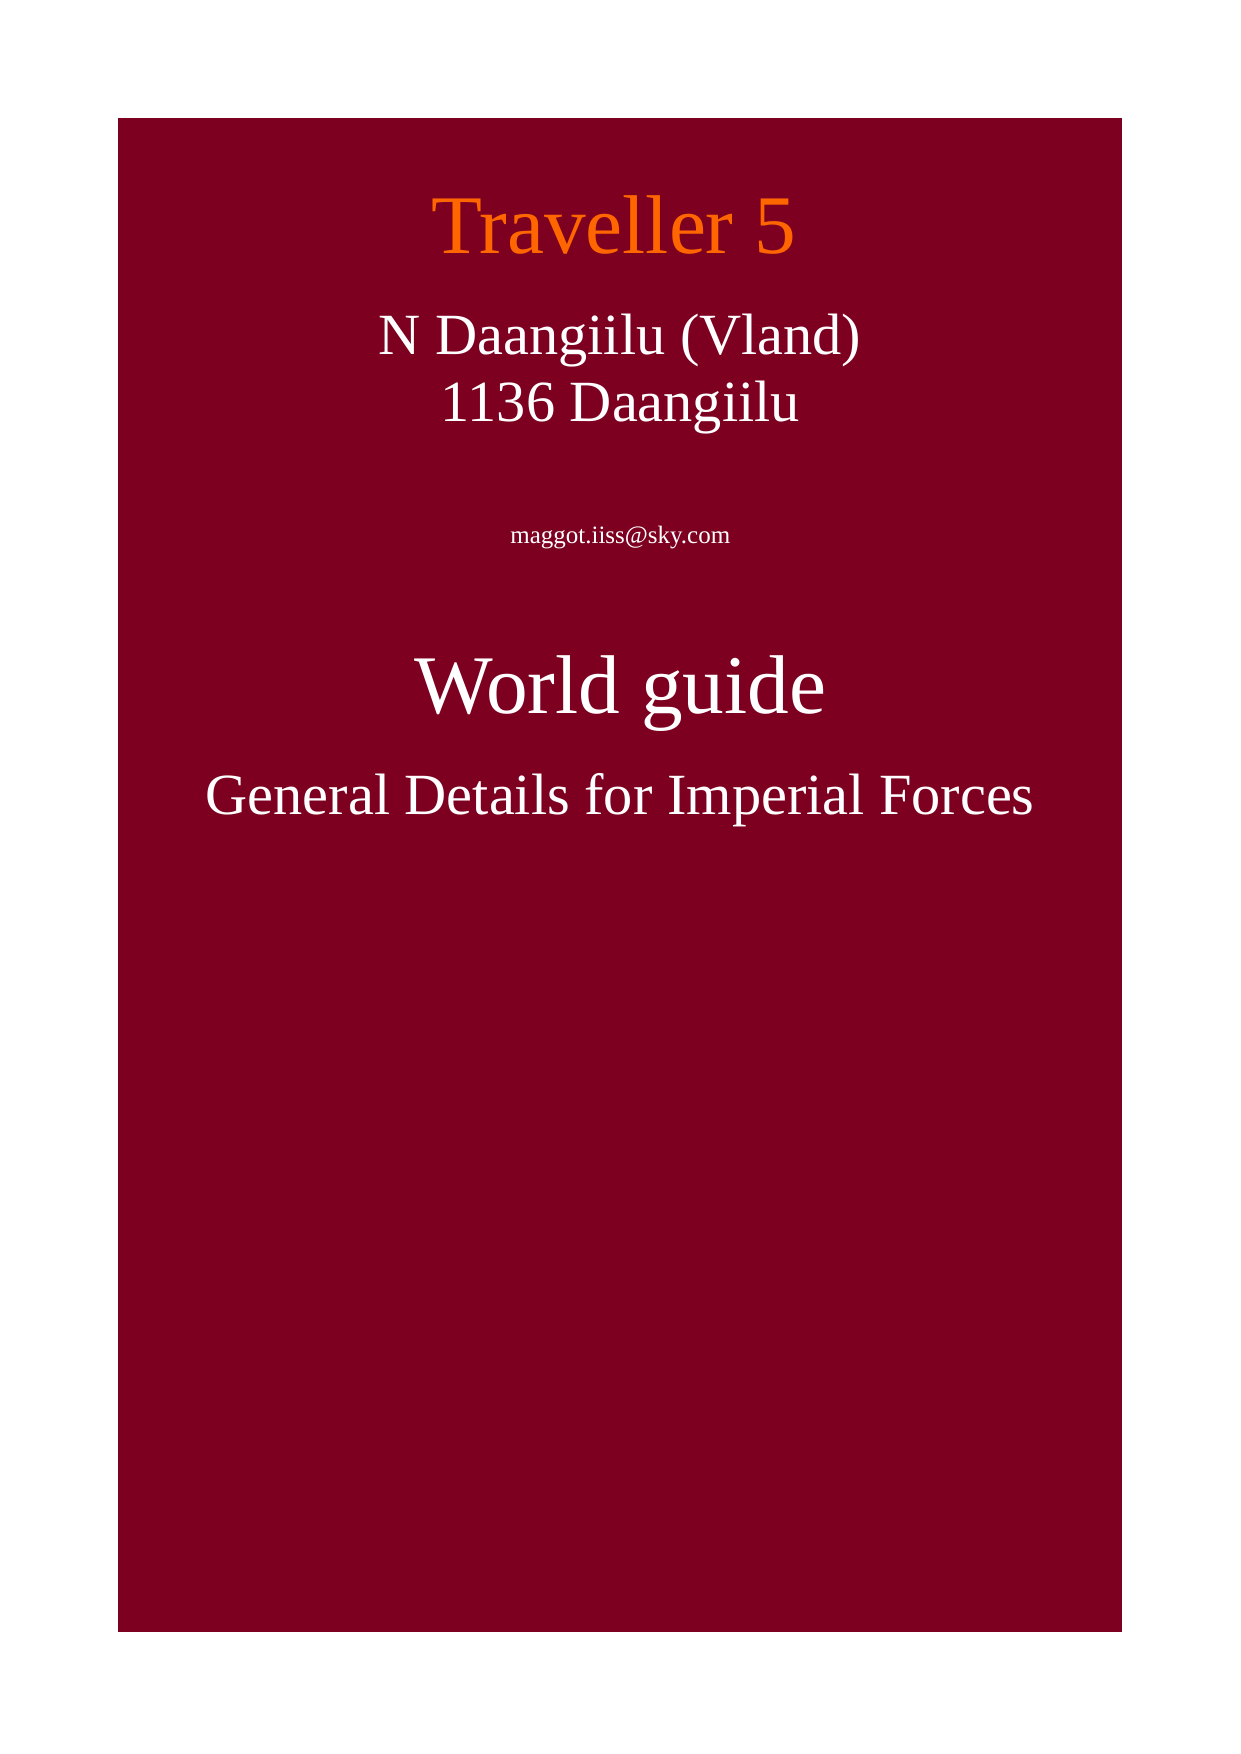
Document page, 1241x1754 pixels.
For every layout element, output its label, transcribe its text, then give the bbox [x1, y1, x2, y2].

text World guide [118, 636, 1122, 731]
text Traveller 5 [118, 176, 1122, 271]
text General Details for Imperial Forces [118, 760, 1122, 827]
text maggot.iiss@sky.com [118, 521, 1122, 549]
text 1136 Daangiilu [118, 367, 1122, 434]
text N Daangiilu (Vland) [118, 300, 1122, 367]
